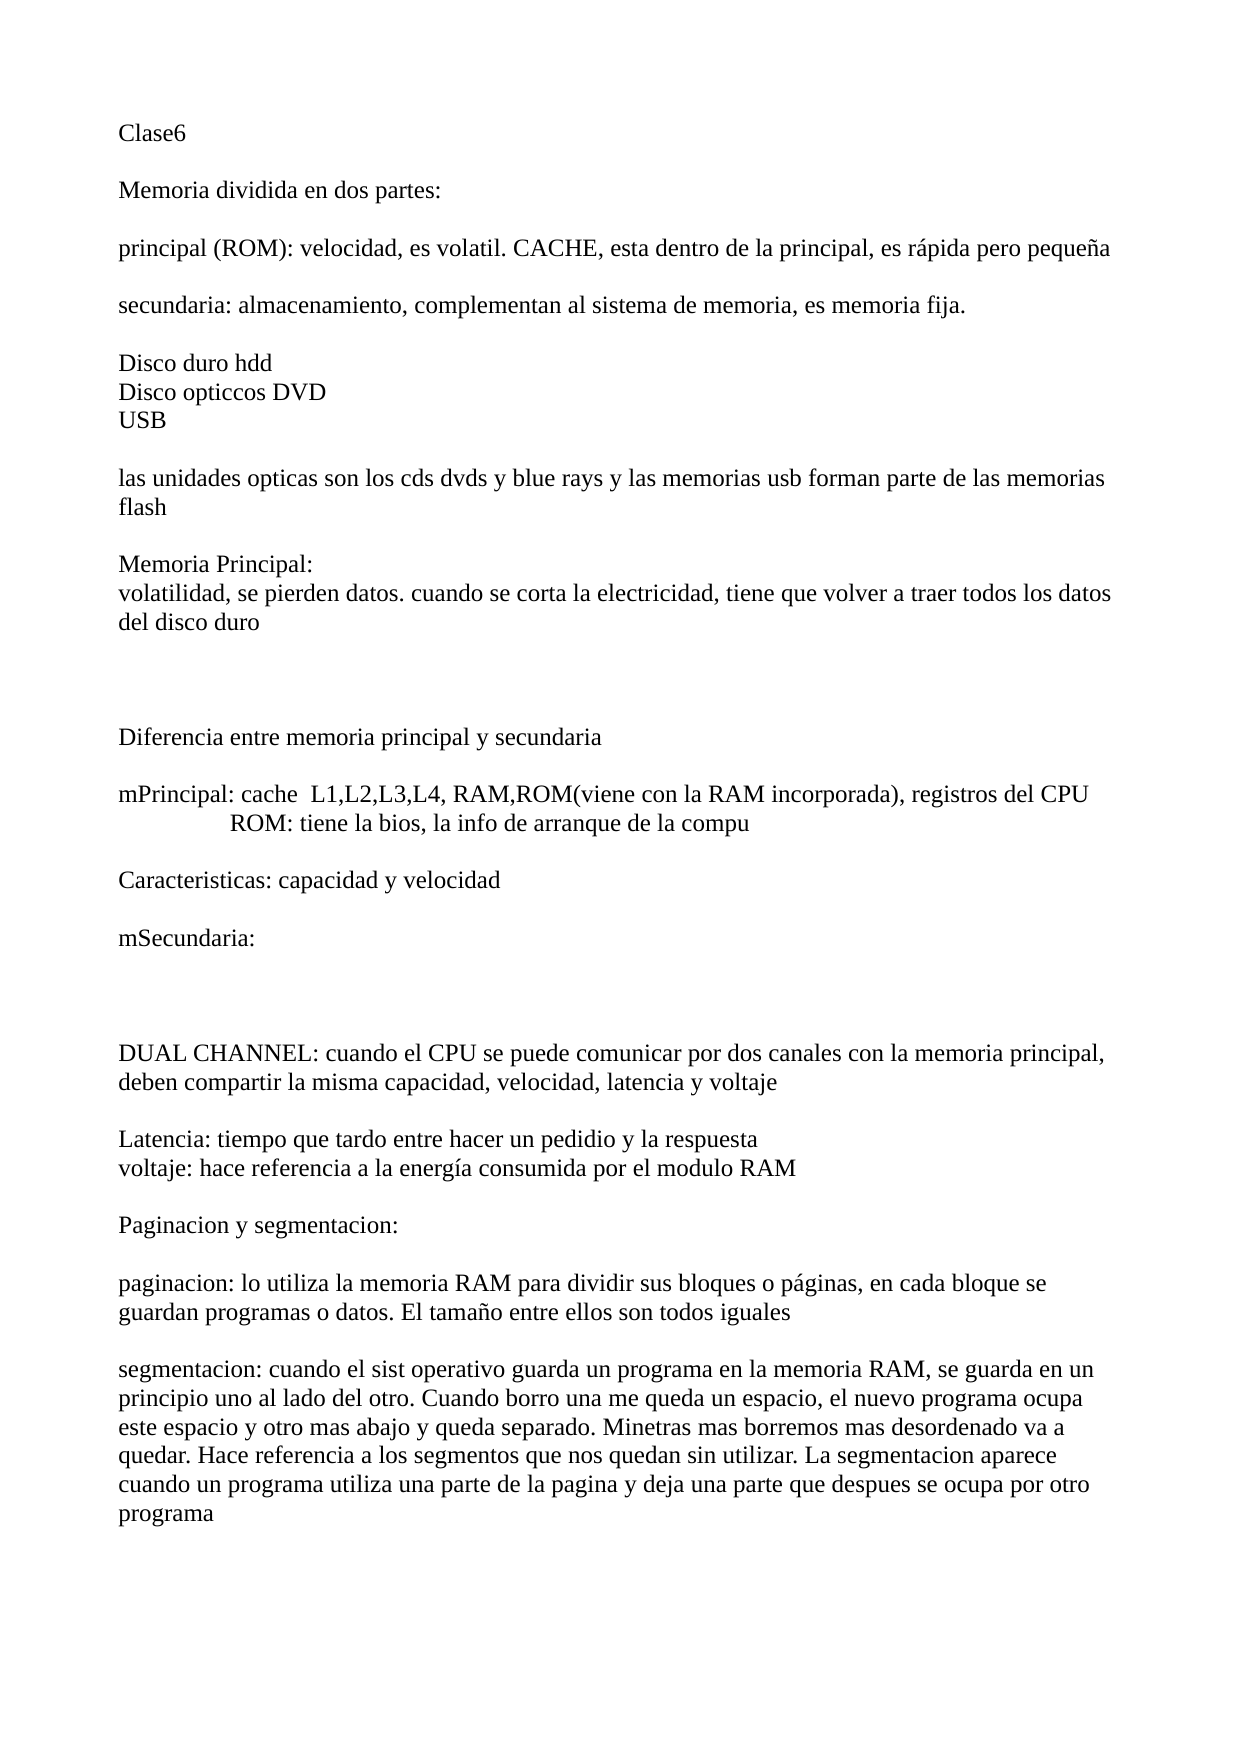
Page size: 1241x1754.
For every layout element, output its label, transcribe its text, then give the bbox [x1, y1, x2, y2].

text secundaria: almacenamiento, complementan al sistema de memoria, es memoria fija. [118, 291, 1122, 319]
text Diferencia entre memoria principal y secundaria [118, 722, 1122, 751]
text Latencia: tiempo que tardo entre hacer un pedidio y la respuesta [118, 1124, 1122, 1153]
text mSecundaria: [118, 923, 1122, 952]
text ROM: tiene la bios, la info de arranque de la compu [118, 808, 1122, 837]
text segmentacion: cuando el sist operativo guarda un programa en la memoria RAM, se guarda en un principio uno al lado del otro. Cuando borro una me queda un espacio, el nuevo programa ocupa este espacio y otro mas abajo y queda separado. Minetras mas borremos mas desordenado va a quedar. Hace referencia a los segmentos que nos quedan sin utilizar. La segmentacion aparece cuando un programa utiliza una parte de la pagina y deja una parte que despues se ocupa por otro programa [118, 1354, 1122, 1527]
text Paginacion y segmentacion: [118, 1211, 1122, 1239]
text Disco duro hdd [118, 348, 1122, 377]
text mPrincipal: cache L1,L2,L3,L4, RAM,ROM(viene con la RAM incorporada), registros del CPU [118, 779, 1122, 808]
text USB [118, 406, 1122, 434]
text principal (ROM): velocidad, es volatil. CACHE, esta dentro de la principal, es rápida pero pequeña [118, 233, 1122, 262]
text volatilidad, se pierden datos. cuando se corta la electricidad, tiene que volver a traer todos los datos del disco duro [118, 578, 1122, 636]
text DUAL CHANNEL: cuando el CPU se puede comunicar por dos canales con la memoria principal, deben compartir la misma capacidad, velocidad, latencia y voltaje [118, 1038, 1122, 1096]
text paginacion: lo utiliza la memoria RAM para dividir sus bloques o páginas, en cada bloque se guardan programas o datos. El tamaño entre ellos son todos iguales [118, 1268, 1122, 1326]
text Memoria dividida en dos partes: [118, 176, 1122, 204]
text voltaje: hace referencia a la energía consumida por el modulo RAM [118, 1153, 1122, 1182]
text Caracteristicas: capacidad y velocidad [118, 866, 1122, 894]
text Clase6 [118, 118, 1122, 147]
text las unidades opticas son los cds dvds y blue rays y las memorias usb forman parte de las memorias flash [118, 463, 1122, 521]
text Disco opticcos DVD [118, 377, 1122, 406]
text Memoria Principal: [118, 549, 1122, 578]
